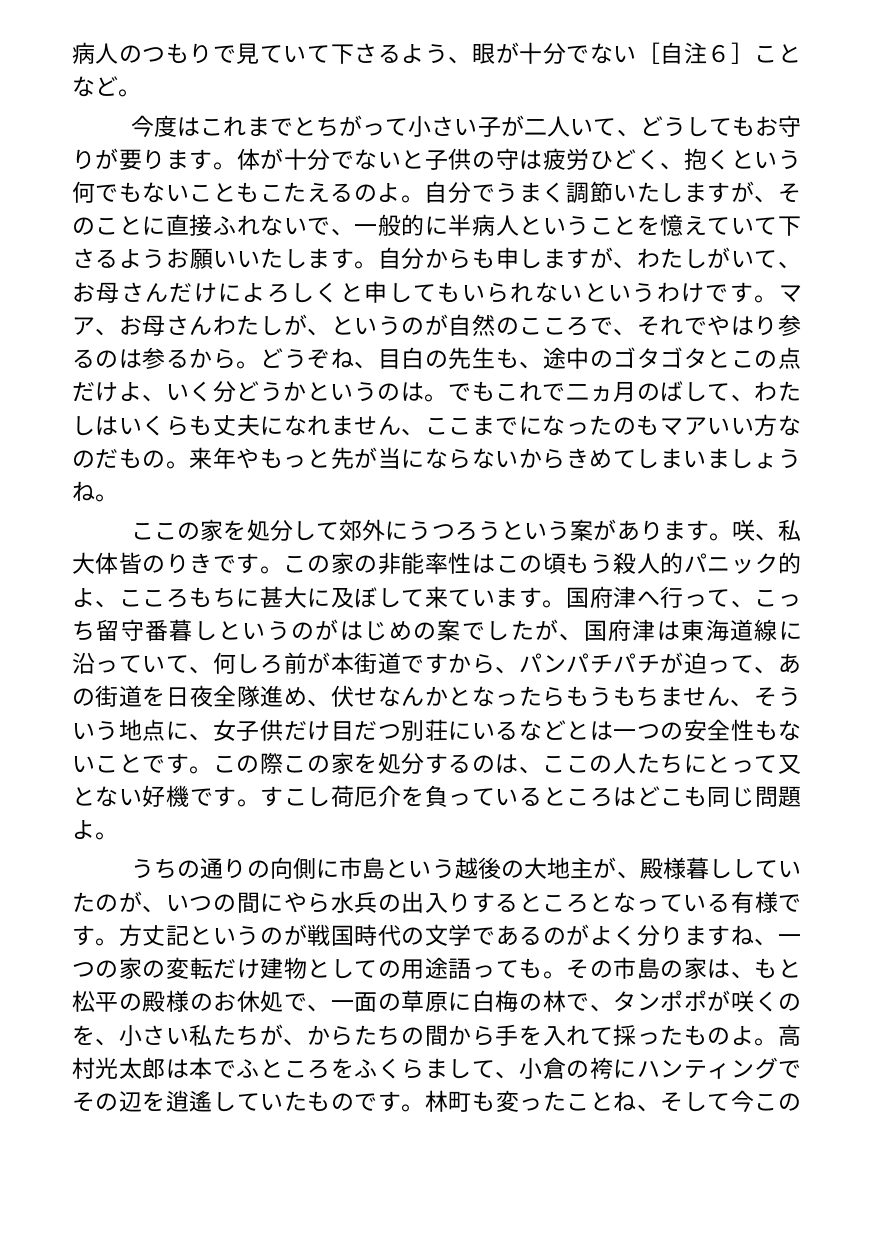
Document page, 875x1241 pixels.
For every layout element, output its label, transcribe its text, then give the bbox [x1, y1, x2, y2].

text 病人のつもりで見ていて下さるよう、眼が十分でない［自注６］ことなど。 [72, 36, 802, 102]
text うちの通りの向側に市島という越後の大地主が、殿様暮ししていたのが、いつの間にやら水兵の出入りするところとなっている有様です。方丈記というのが戦国時代の文学であるのがよく分りますね、一つの家の変転だけ建物としての用途語っても。その市島の家は、もと松平の殿様のお休処で、一面の草原に白梅の林で、タンポポが咲くのを、小さい私たちが、からたちの間から手を入れて採ったものよ。高村光太郎は本でふところをふくらまして、小倉の袴にハンティングでその辺を逍遙していたものです。林町も変ったことね、そして今この [72, 851, 802, 1117]
text 今度はこれまでとちがって小さい子が二人いて、どうしてもお守りが要ります。体が十分でないと子供の守は疲労ひどく、抱くという何でもないこともこたえるのよ。自分でうまく調節いたしますが、そのことに直接ふれないで、一般的に半病人ということを憶えていて下さるようお願いいたします。自分からも申しますが、わたしがいて、お母さんだけによろしくと申してもいられないというわけです。マア、お母さんわたしが、というのが自然のこころで、それでやはり参るのは参るから。どうぞね、目白の先生も、途中のゴタゴタとこの点だけよ、いく分どうかというのは。でもこれで二ヵ月のばして、わたしはいくらも丈夫になれません、ここまでになったのもマアいい方なのだもの。来年やもっと先が当にならないからきめてしまいましょうね。 [72, 108, 802, 507]
text ここの家を処分して郊外にうつろうという案があります。咲、私大体皆のりきです。この家の非能率性はこの頃もう殺人的パニック的よ、こころもちに甚大に及ぼして来ています。国府津へ行って、こっち留守番暮しというのがはじめの案でしたが、国府津は東海道線に沿っていて、何しろ前が本街道ですから、パンパチパチが迫って、あの街道を日夜全隊進め、伏せなんかとなったらもうもちません、そういう地点に、女子供だけ目だつ別荘にいるなどとは一つの安全性もないことです。この際この家を処分するのは、ここの人たちにとって又とない好機です。すこし荷厄介を負っているところはどこも同じ問題よ。 [72, 513, 802, 845]
